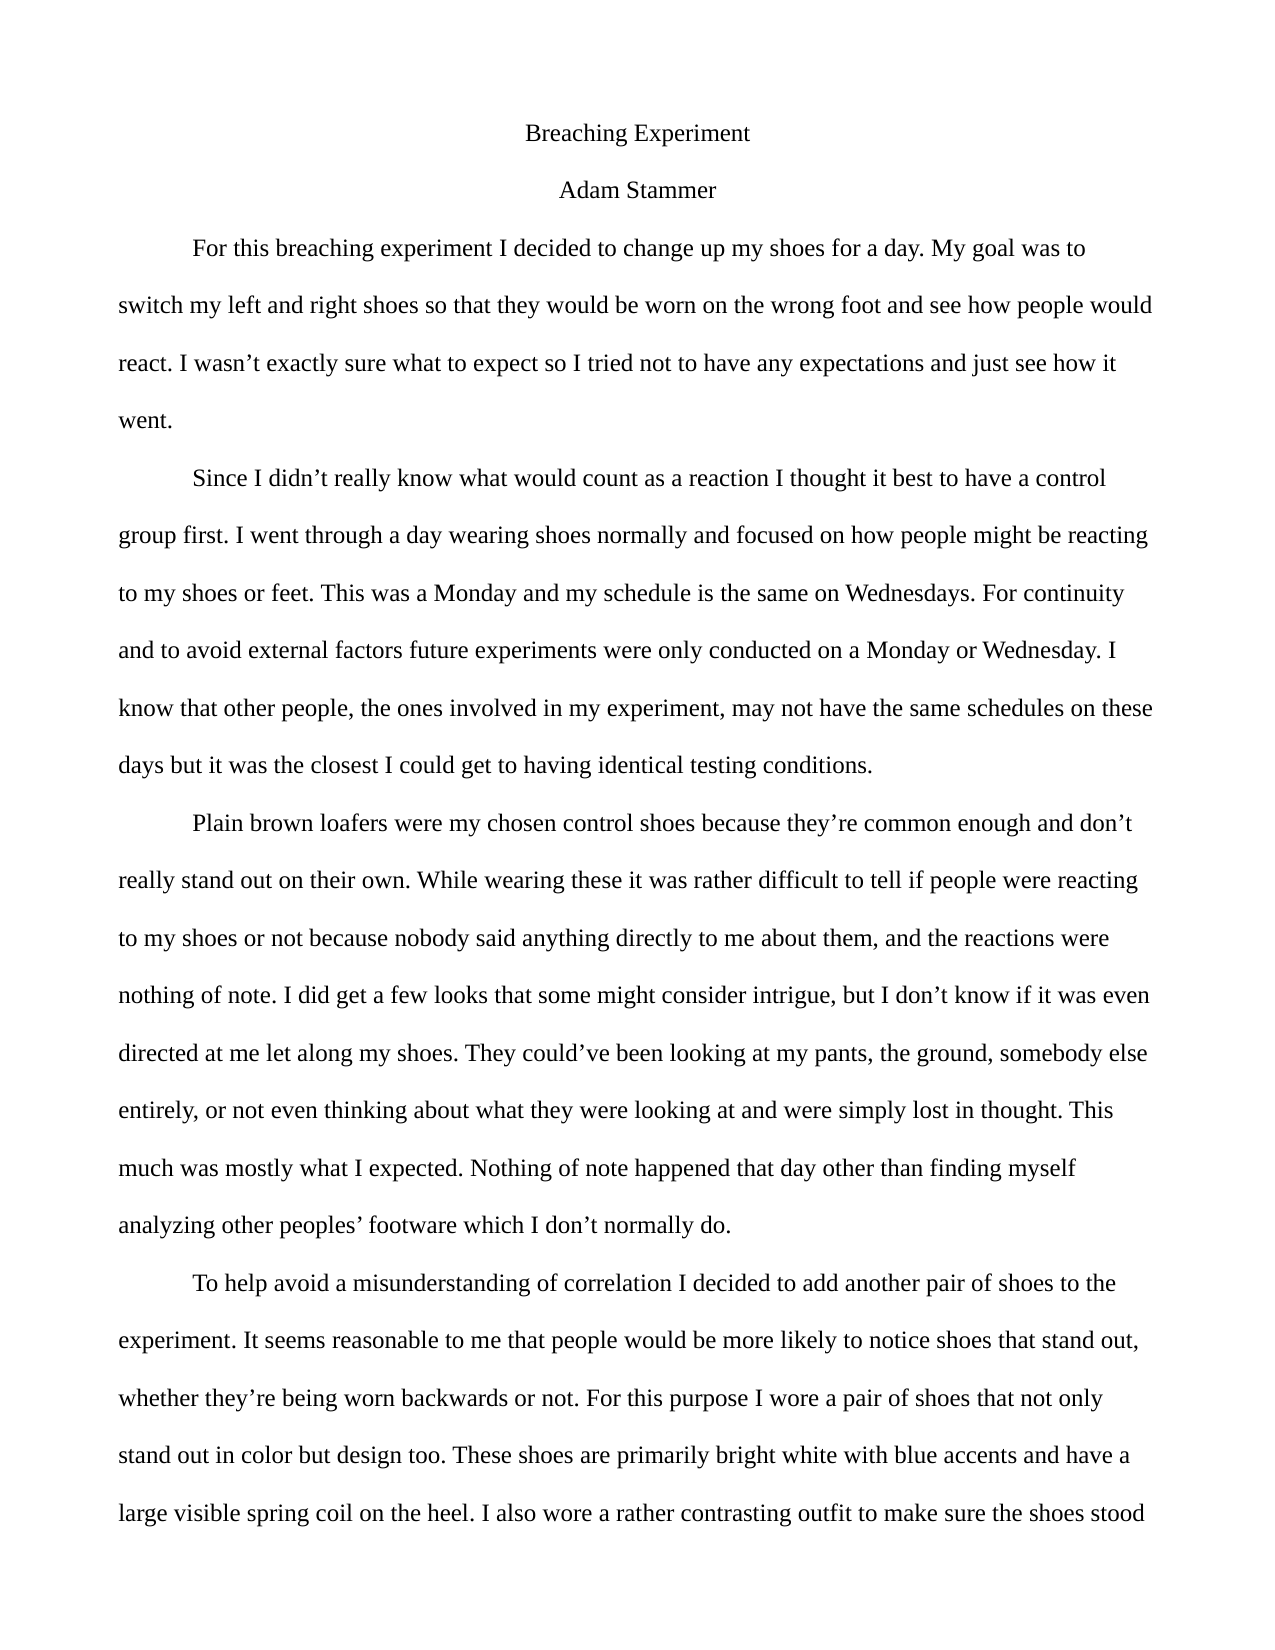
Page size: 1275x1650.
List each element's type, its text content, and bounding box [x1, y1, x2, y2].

text To help avoid a misunderstanding of correlation I decided to add another pair of shoes to the experiment. It seems reasonable to me that people would be more likely to notice shoes that stand out, whether they’re being worn backwards or not. For this purpose I wore a pair of shoes that not only stand out in color but design too. These shoes are primarily bright white with blue accents and have a large visible spring coil on the heel. I also wore a rather contrasting outfit to make sure the shoes stood [118, 1268, 1157, 1527]
text Breaching Experiment [118, 118, 1157, 147]
text Plain brown loafers were my chosen control shoes because they’re common enough and don’t really stand out on their own. While wearing these it was rather difficult to tell if people were reacting to my shoes or not because nobody said anything directly to me about them, and the reactions were nothing of note. I did get a few looks that some might consider intrigue, but I don’t know if it was even directed at me let along my shoes. They could’ve been looking at my pants, the ground, somebody else entirely, or not even thinking about what they were looking at and were simply lost in thought. This much was mostly what I expected. Nothing of note happened that day other than finding myself analyzing other peoples’ footware which I don’t normally do. [118, 808, 1157, 1239]
text Adam Stammer [118, 176, 1157, 204]
text For this breaching experiment I decided to change up my shoes for a day. My goal was to switch my left and right shoes so that they would be worn on the wrong foot and see how people would react. I wasn’t exactly sure what to expect so I tried not to have any expectations and just see how it went. [118, 233, 1157, 434]
text Since I didn’t really know what would count as a reaction I thought it best to have a control group first. I went through a day wearing shoes normally and focused on how people might be reacting to my shoes or feet. This was a Monday and my schedule is the same on Wednesdays. For continuity and to avoid external factors future experiments were only conducted on a Monday or Wednesday. I know that other people, the ones involved in my experiment, may not have the same schedules on these days but it was the closest I could get to having identical testing conditions. [118, 463, 1157, 779]
